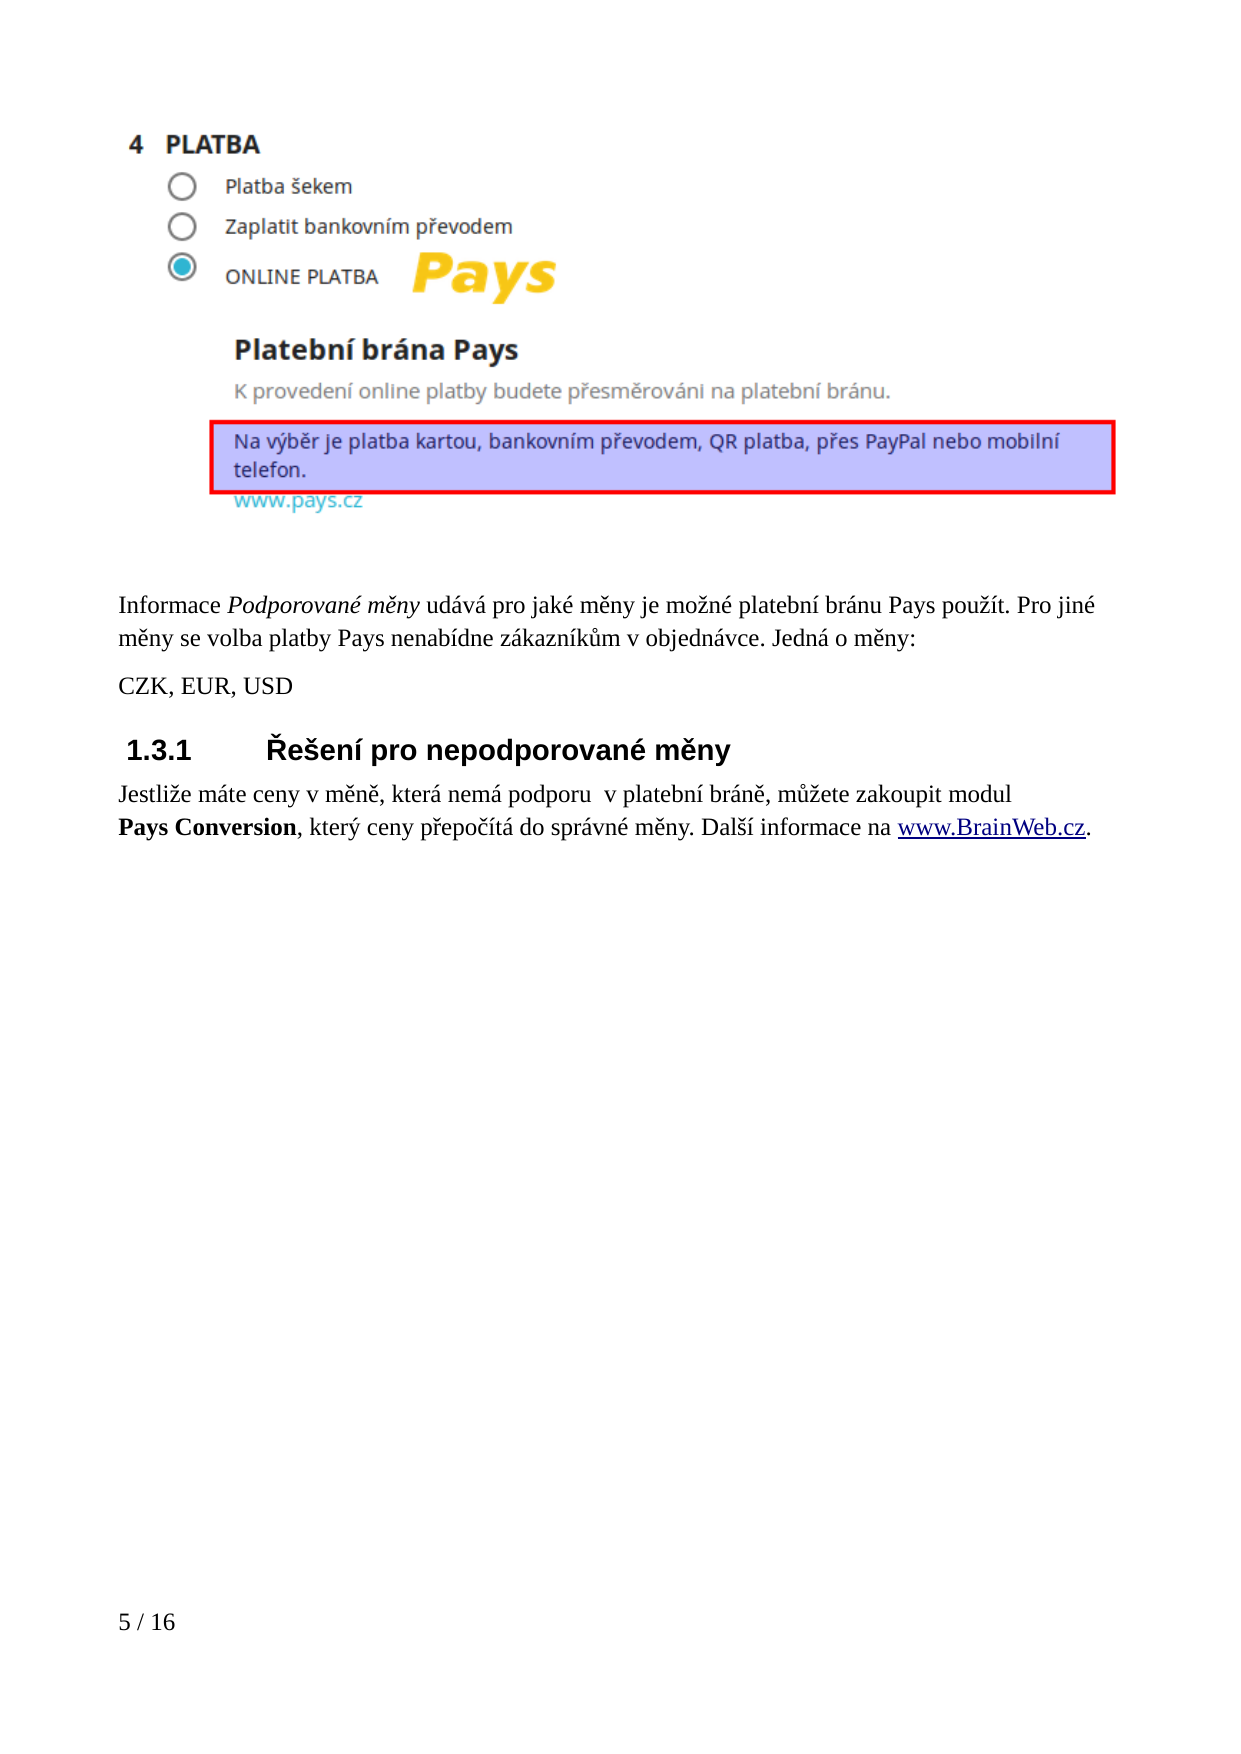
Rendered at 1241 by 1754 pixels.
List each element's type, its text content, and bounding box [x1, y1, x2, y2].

text Jestliže máte ceny v měně, která nemá podporu v platební bráně, můžete zakoupit modul Pays Conversion, který ceny přepočítá do správné měny. Další informace na www.BrainWeb.cz. [118, 779, 1122, 841]
text Informace Podporované měny udává pro jaké měny je možné platební bránu Pays použít. Pro jiné měny se volba platby Pays nenabídne zákazníkům v objednávce. Jedná o měny: [118, 590, 1122, 652]
subtitle Řešení pro nepodporované měny [118, 733, 1122, 767]
text CZK, EUR, USD [118, 671, 1122, 700]
picture [118, 118, 1123, 539]
